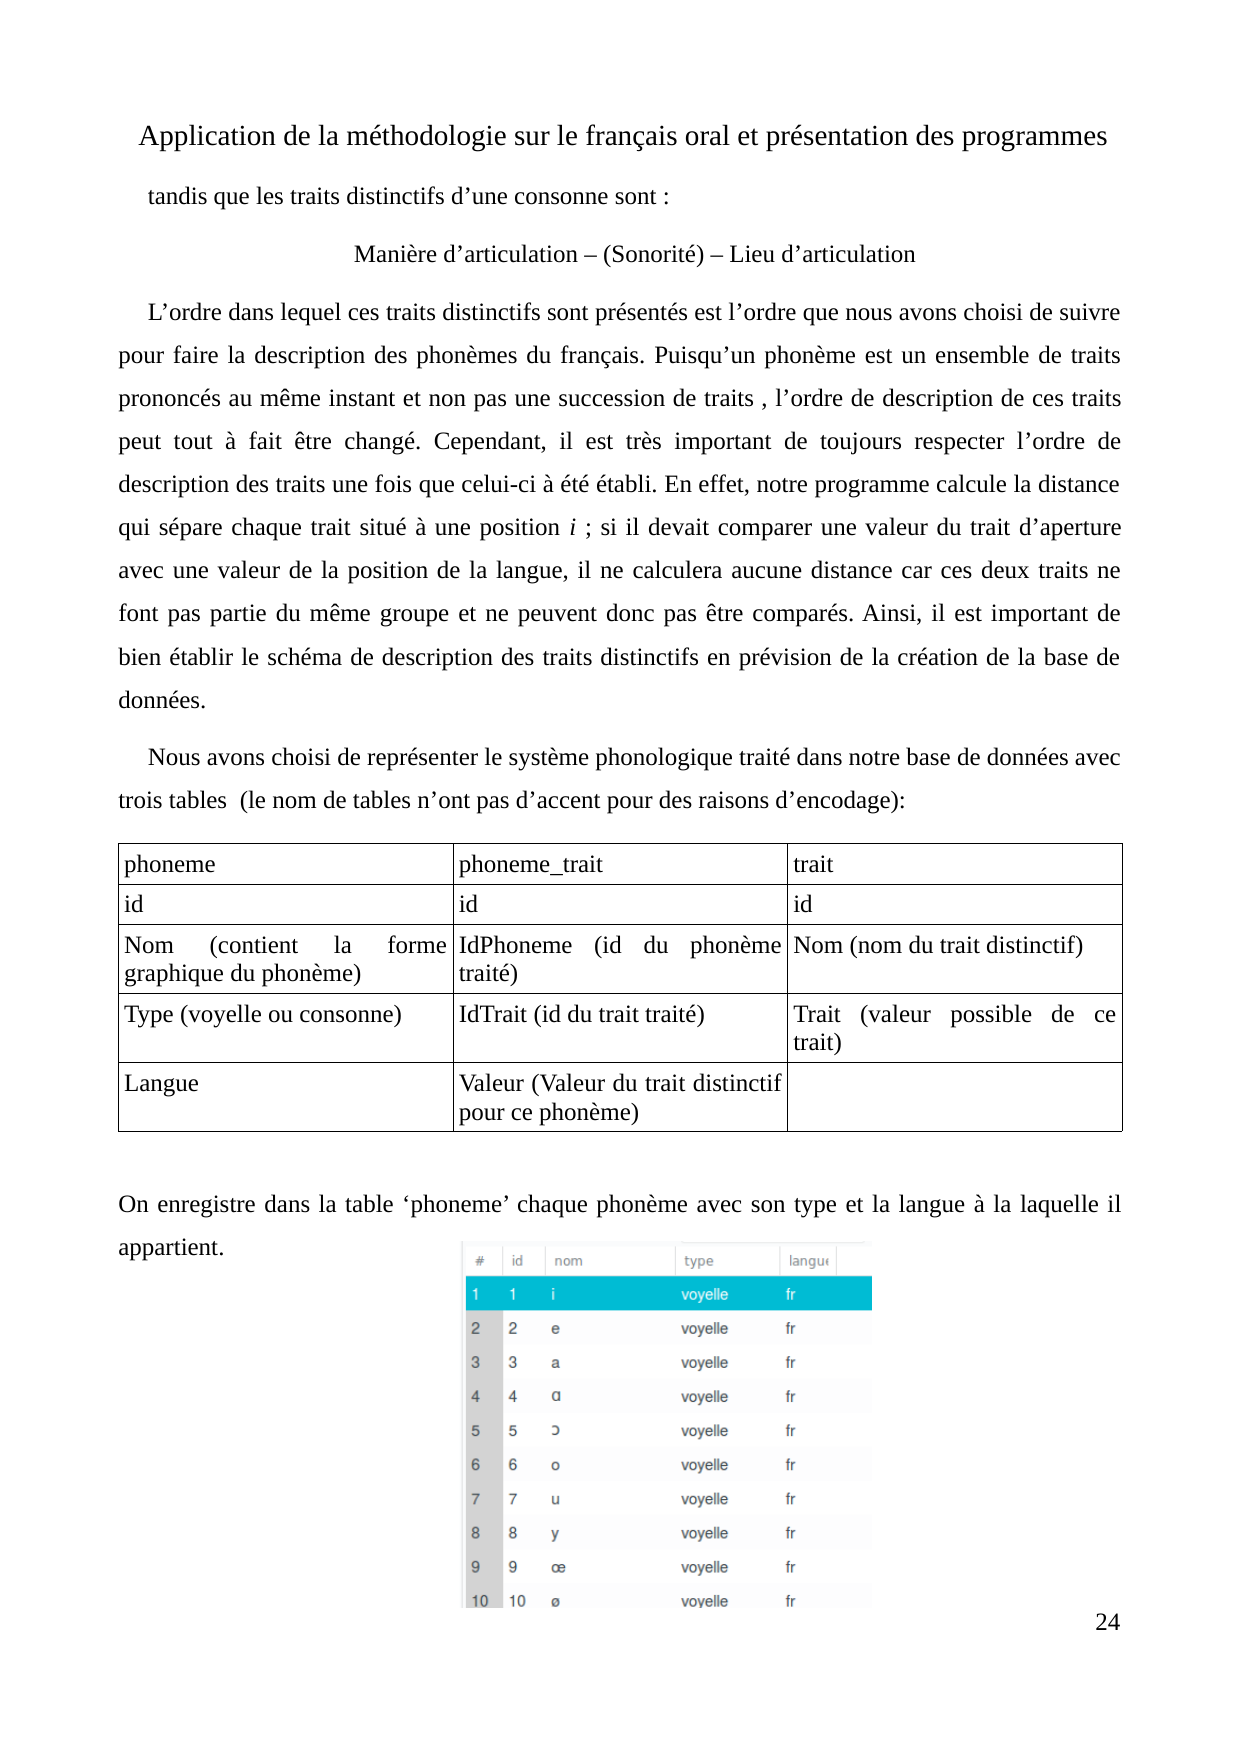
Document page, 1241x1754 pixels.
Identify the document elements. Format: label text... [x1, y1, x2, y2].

picture [459, 1241, 561, 1594]
text On enregistre dans la table ‘phoneme’ chaque phonème avec son type et la langue à la laquelle il appartient. [118, 1189, 1122, 1261]
table_cell Valeur (Valeur du trait distinctif pour ce phonème) [454, 1063, 787, 1131]
table_header trait [788, 844, 1122, 883]
table_header phoneme_trait [454, 844, 787, 883]
table_cell id [788, 885, 1122, 924]
table_cell Type (voyelle ou consonne) [119, 994, 453, 1062]
table_cell [788, 1063, 1122, 1131]
table_cell Nom (nom du trait distinctif) [788, 925, 1122, 993]
table_cell id [454, 885, 787, 924]
text Nous avons choisi de représenter le système phonologique traité dans notre base de données avec trois tables (le nom de tables n’ont pas d’accent pour des raisons d’encodage): [118, 742, 1122, 814]
text L’ordre dans lequel ces traits distinctifs sont présentés est l’ordre que nous avons choisi de suivre pour faire la description des phonèmes du français. Puisqu’un phonème est un ensemble de traits prononcés au même instant et non pas une succession de traits , l’ordre de description de ces traits peut tout à fait être changé. Cependant, il est très important de toujours respecter l’ordre de description des traits une fois que celui-ci à été établi. En effet, notre programme calcule la distance qui sépare chaque trait situé à une position i ; si il devait comparer une valeur du trait d’aperture avec une valeur de la position de la langue, il ne calculera aucune distance car ces deux traits ne font pas partie du même groupe et ne peuvent donc pas être comparés. Ainsi, il est important de bien établir le schéma de description des traits distinctifs en prévision de la création de la base de données. [118, 297, 1122, 713]
text Manière d’articulation – (Sonorité) – Lieu d’articulation [118, 239, 1122, 268]
table_cell Trait (valeur possible de ce trait) [788, 994, 1122, 1062]
table_cell Nom (contient la forme graphique du phonème) [119, 925, 453, 993]
table_cell id [119, 885, 453, 924]
table_cell Langue [119, 1063, 453, 1131]
table_cell IdPhoneme (id du phonème traité) [454, 925, 787, 993]
text tandis que les traits distinctifs d’une consonne sont : [118, 181, 1122, 210]
table_header phoneme [119, 844, 453, 883]
table_cell IdTrait (id du trait traité) [454, 994, 787, 1062]
